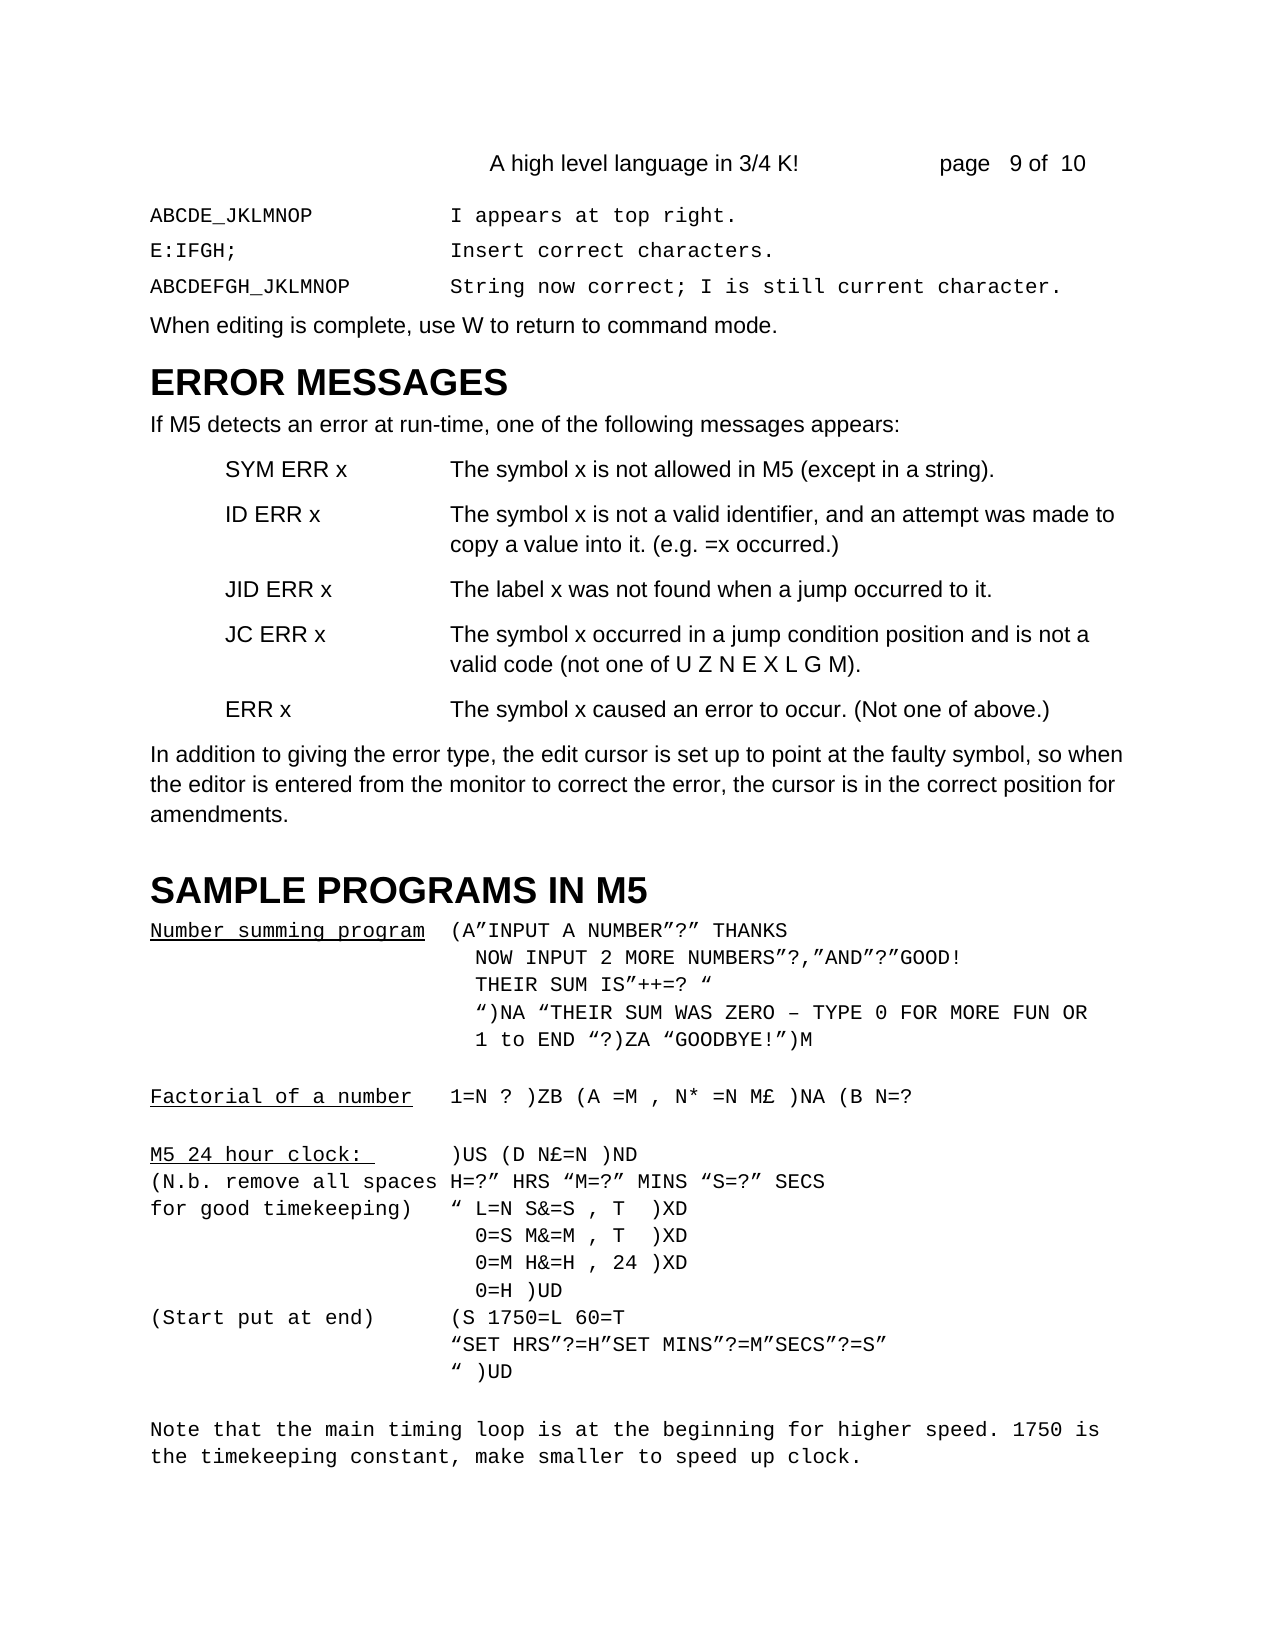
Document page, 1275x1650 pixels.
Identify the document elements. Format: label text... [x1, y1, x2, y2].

text SYM ERR x The symbol x is not allowed in M5 (except in a string). [150, 456, 1125, 482]
text E:IFGH; Insert correct characters. [150, 241, 1125, 262]
subtitle ERROR MESSAGES [150, 360, 1125, 403]
text JID ERR x The label x was not found when a jump occurred to it. [150, 576, 1125, 602]
text JC ERR x The symbol x occurred in a jump condition position and is not a valid code (not one of U Z N E X L G M). [150, 621, 1125, 677]
text In addition to giving the error type, the edit cursor is set up to point at the faulty symbol, so when the editor is entered from the monitor to correct the error, the cursor is in the correct position for amendments. [150, 741, 1125, 827]
text Number summing program (A”INPUT A NUMBER”?” THANKS [150, 920, 1125, 944]
text (N.b. remove all spaces H=?” HRS “M=?” MINS “S=?” SECS [150, 1171, 1125, 1194]
text “SET HRS”?=H”SET MINS”?=M”SECS”?=S” [150, 1334, 1125, 1358]
text Note that the main timing loop is at the beginning for higher speed. 1750 is the timekeeping constant, make smaller to speed up clock. [150, 1418, 1125, 1469]
text ID ERR x The symbol x is not a valid identifier, and an attempt was made to copy a value into it. (e.g. =x occurred.) [150, 501, 1125, 557]
text Factorial of a number 1=N ? )ZB (A =M , N* =N M£ )NA (B N=? [150, 1086, 1125, 1110]
text If M5 detects an error at run-time, one of the following messages appears: [150, 411, 1125, 438]
text THEIR SUM IS”++=? “ [150, 974, 1125, 998]
text 1 to END “?)ZA “GOODBYE!”)M [150, 1029, 1125, 1052]
text ERR x The symbol x caused an error to occur. (Not one of above.) [150, 696, 1125, 722]
text 0=M H&=H , 24 )XD [150, 1252, 1125, 1276]
text ABCDEFGH_JKLMNOP String now correct; I is still current character. [150, 277, 1125, 297]
text M5 24 hour clock: )US (D N£=N )ND [150, 1144, 1125, 1167]
text for good timekeeping) “ L=N S&=S , T )XD [150, 1198, 1125, 1222]
text NOW INPUT 2 MORE NUMBERS”?,”AND”?”GOOD! [150, 947, 1125, 971]
text “ )UD [150, 1361, 1125, 1385]
subtitle SAMPLE PROGRAMS IN M5 [150, 869, 1125, 912]
text 0=H )UD [150, 1279, 1125, 1303]
text “)NA “THEIR SUM WAS ZERO – TYPE 0 FOR MORE FUN OR [150, 1002, 1125, 1025]
text ABCDE_JKLMNOP I appears at top right. [150, 206, 1125, 227]
text 0=S M&=M , T )XD [150, 1225, 1125, 1249]
text When editing is complete, use W to return to command mode. [150, 312, 1125, 338]
text (Start put at end) (S 1750=L 60=T [150, 1307, 1125, 1330]
